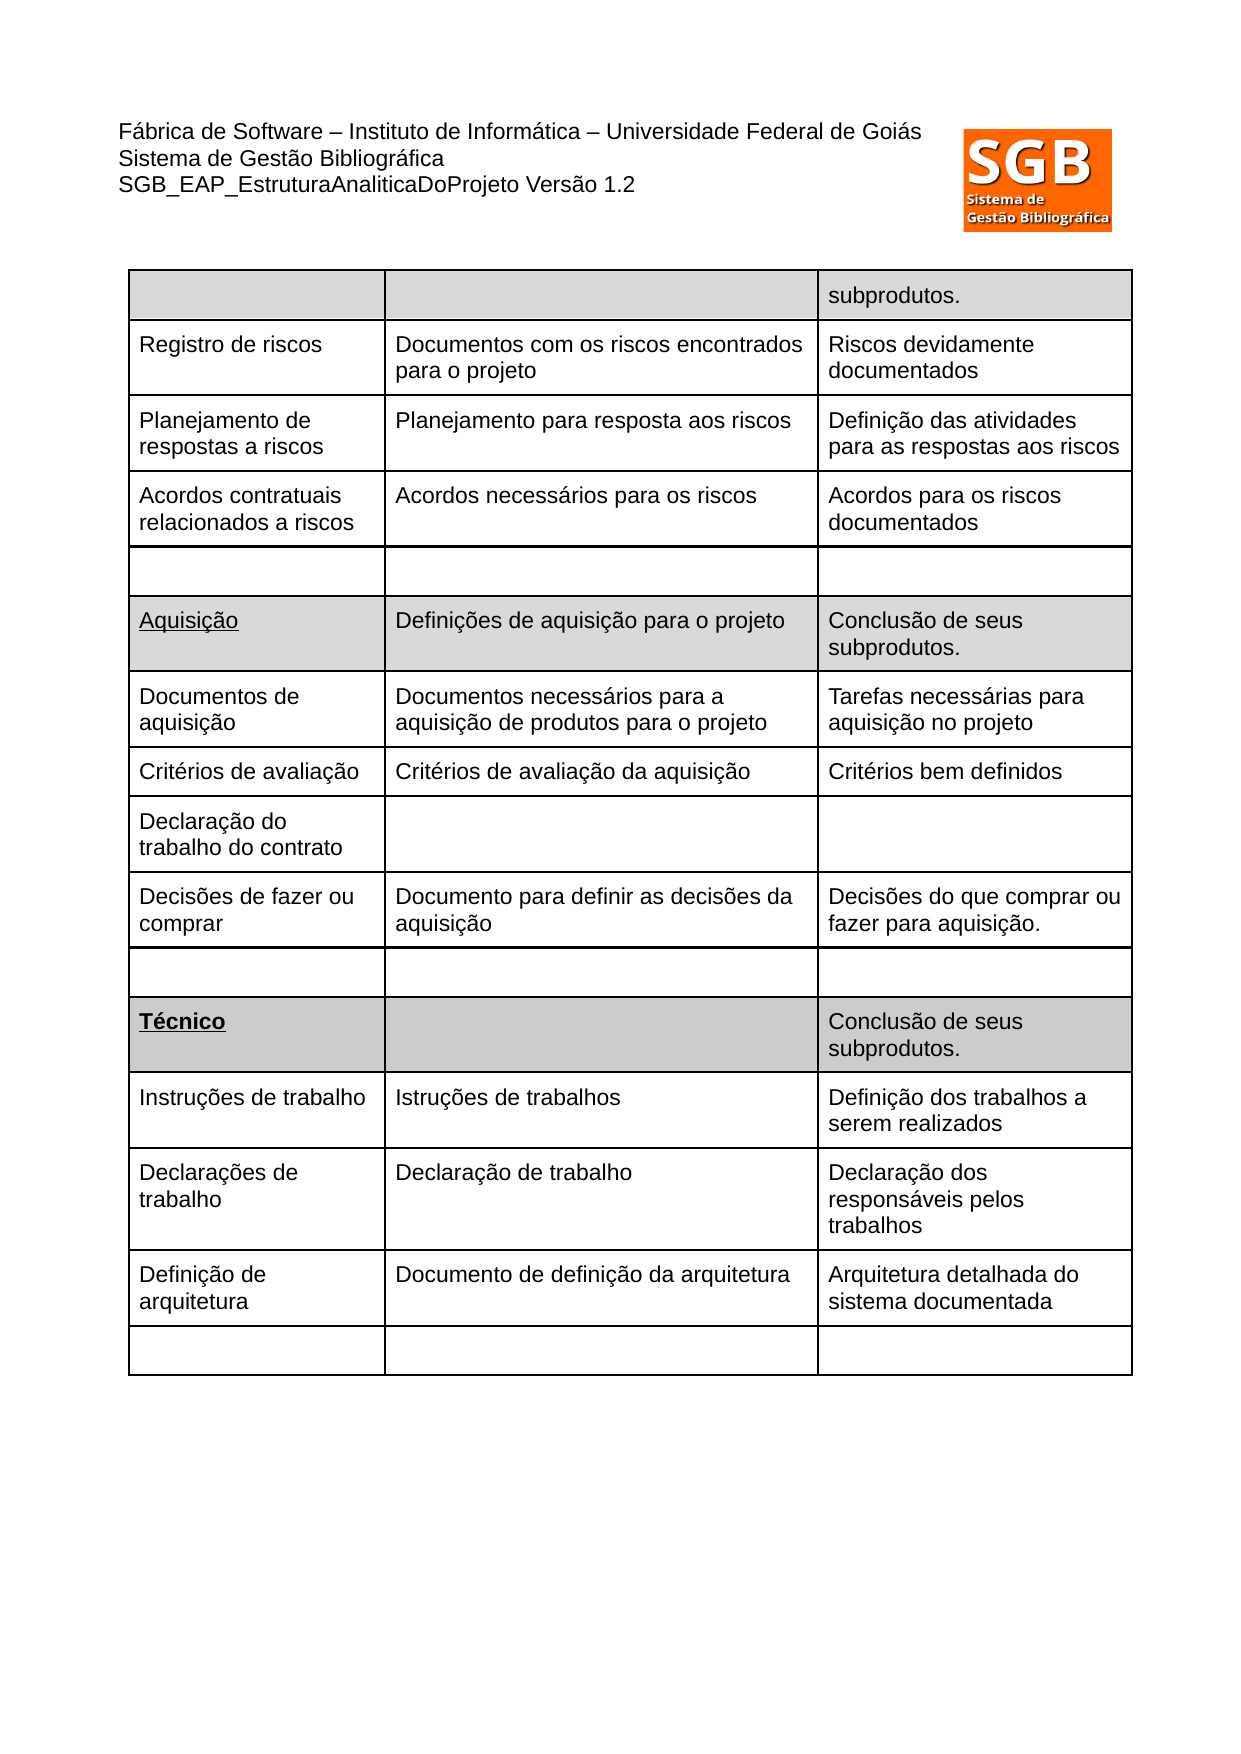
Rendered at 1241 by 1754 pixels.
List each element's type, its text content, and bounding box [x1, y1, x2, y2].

table_cell Istruções de trabalhos [386, 1073, 817, 1147]
table_cell Critérios de avaliação [130, 748, 384, 795]
table_cell Definições de aquisição para o projeto [386, 597, 817, 670]
picture [963, 129, 1112, 232]
table_cell Decisões de fazer ou comprar [130, 873, 384, 946]
table_cell [130, 271, 384, 318]
table_cell [130, 548, 384, 594]
table_cell [386, 797, 817, 871]
table_cell Documento para definir as decisões da aquisição [386, 873, 817, 946]
table_cell [819, 949, 1131, 996]
table_cell [130, 949, 384, 996]
table_cell Critérios bem definidos [819, 748, 1131, 795]
table_cell Declaração de trabalho [386, 1149, 817, 1249]
table_cell [386, 1327, 817, 1374]
table_cell Registro de riscos [130, 321, 384, 394]
table_cell [819, 1327, 1131, 1374]
table_cell Acordos necessários para os riscos [386, 472, 817, 545]
table_cell Instruções de trabalho [130, 1073, 384, 1147]
table_cell Decisões do que comprar ou fazer para aquisição. [819, 873, 1131, 946]
table_cell Declaração do trabalho do contrato [130, 797, 384, 871]
table_cell [130, 1327, 384, 1374]
table_cell [386, 271, 817, 318]
table_cell [819, 797, 1131, 871]
table_cell Documentos necessários para a aquisição de produtos para o projeto [386, 672, 817, 746]
table_cell [386, 548, 817, 594]
table_cell Riscos devidamente documentados [819, 321, 1131, 394]
table_cell Declarações de trabalho [130, 1149, 384, 1249]
table_cell Conclusão de seus subprodutos. [819, 597, 1131, 670]
table_cell Acordos para os riscos documentados [819, 472, 1131, 545]
table_cell Planejamento de respostas a riscos [130, 396, 384, 470]
table_cell Acordos contratuais relacionados a riscos [130, 472, 384, 545]
table_cell Declaração dos responsáveis pelos trabalhos [819, 1149, 1131, 1249]
table_cell [386, 949, 817, 996]
table_cell Definição das atividades para as respostas aos riscos [819, 396, 1131, 470]
table_cell Definição dos trabalhos a serem realizados [819, 1073, 1131, 1147]
table_cell Definição de arquitetura [130, 1251, 384, 1324]
table_cell subprodutos. [819, 271, 1131, 318]
table_cell Arquitetura detalhada do sistema documentada [819, 1251, 1131, 1324]
table_cell Planejamento para resposta aos riscos [386, 396, 817, 470]
table_cell Documentos de aquisição [130, 672, 384, 746]
table_cell [819, 548, 1131, 594]
table_cell Documentos com os riscos encontrados para o projeto [386, 321, 817, 394]
table_cell [386, 998, 817, 1071]
table_cell Critérios de avaliação da aquisição [386, 748, 817, 795]
table_cell Documento de definição da arquitetura [386, 1251, 817, 1324]
table_cell Aquisição [130, 597, 384, 670]
table_cell Conclusão de seus subprodutos. [819, 998, 1131, 1071]
table_cell Técnico [130, 998, 384, 1071]
table_cell Tarefas necessárias para aquisição no projeto [819, 672, 1131, 746]
